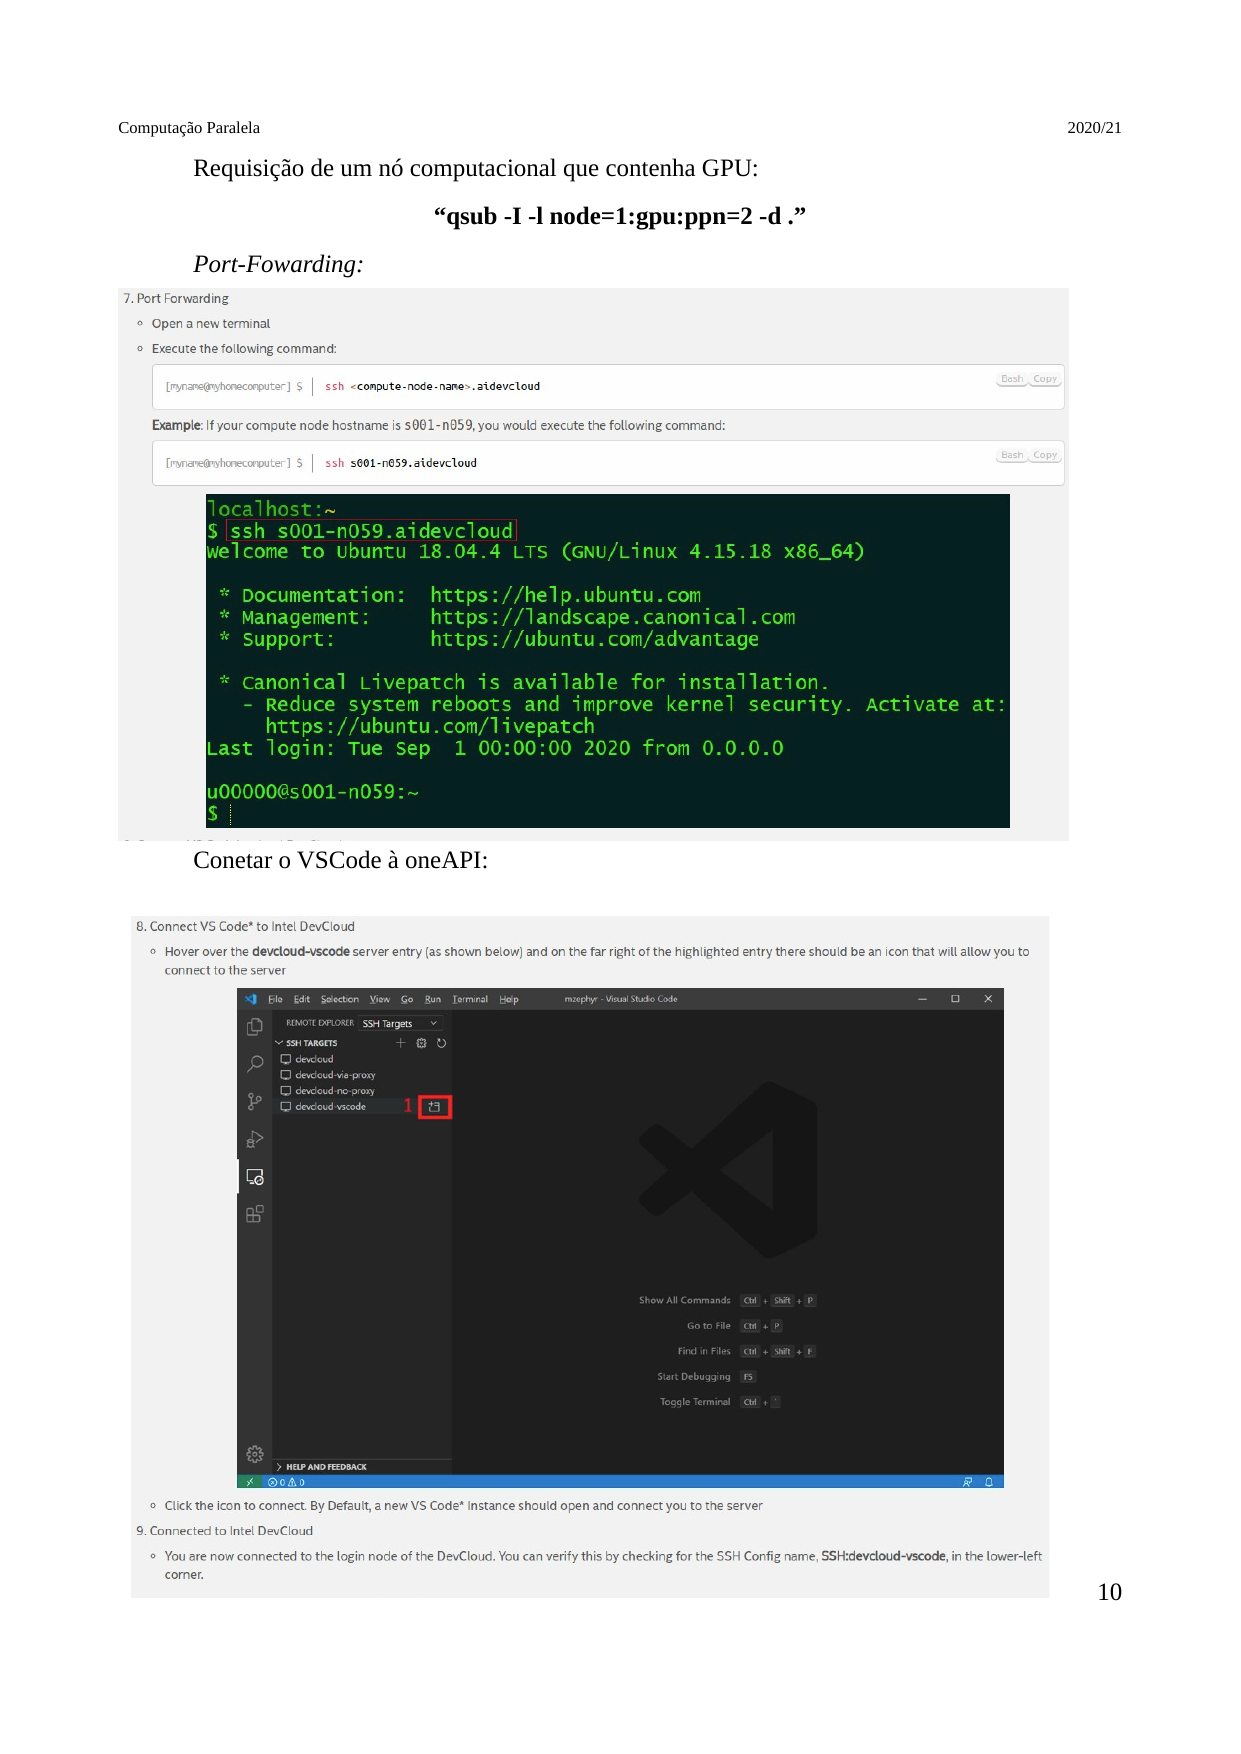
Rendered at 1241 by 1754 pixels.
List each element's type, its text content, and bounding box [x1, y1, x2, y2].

text Requisição de um nó computacional que contenha GPU: [118, 153, 1122, 182]
picture [131, 916, 1050, 1598]
text Conetar o VSCode à oneAPI: [118, 296, 1122, 874]
picture [118, 288, 1069, 841]
text “qsub -I -l node=1:gpu:ppn=2 -d .” [118, 201, 1122, 230]
text Port-Fowarding: [118, 249, 1122, 277]
